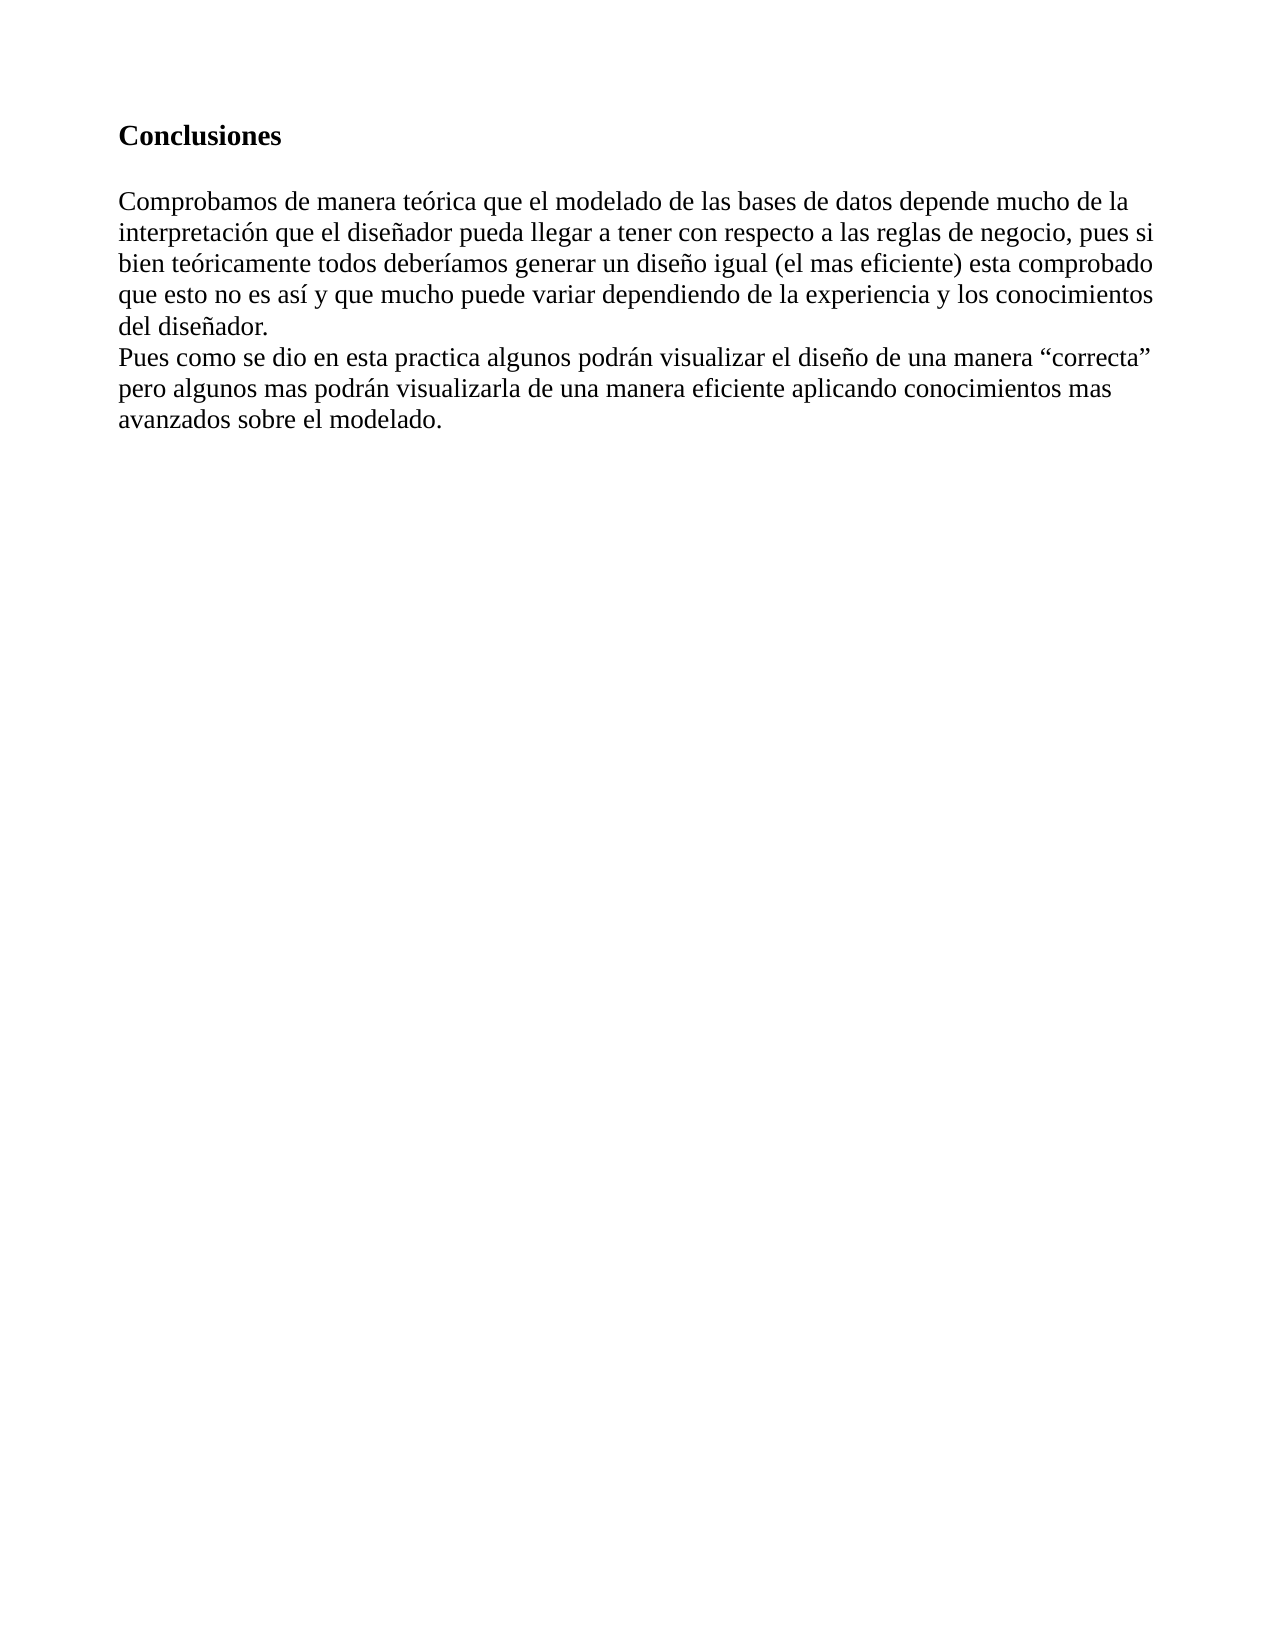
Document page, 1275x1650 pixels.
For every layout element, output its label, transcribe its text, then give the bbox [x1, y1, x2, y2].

text Conclusiones [118, 118, 1157, 152]
text Comprobamos de manera teórica que el modelado de las bases de datos depende mucho de la interpretación que el diseñador pueda llegar a tener con respecto a las reglas de negocio, pues si bien teóricamente todos deberíamos generar un diseño igual (el mas eficiente) esta comprobado que esto no es así y que mucho puede variar dependiendo de la experiencia y los conocimientos del diseñador. [118, 185, 1157, 341]
text Pues como se dio en esta practica algunos podrán visualizar el diseño de una manera “correcta” pero algunos mas podrán visualizarla de una manera eficiente aplicando conocimientos mas avanzados sobre el modelado. [118, 341, 1157, 434]
